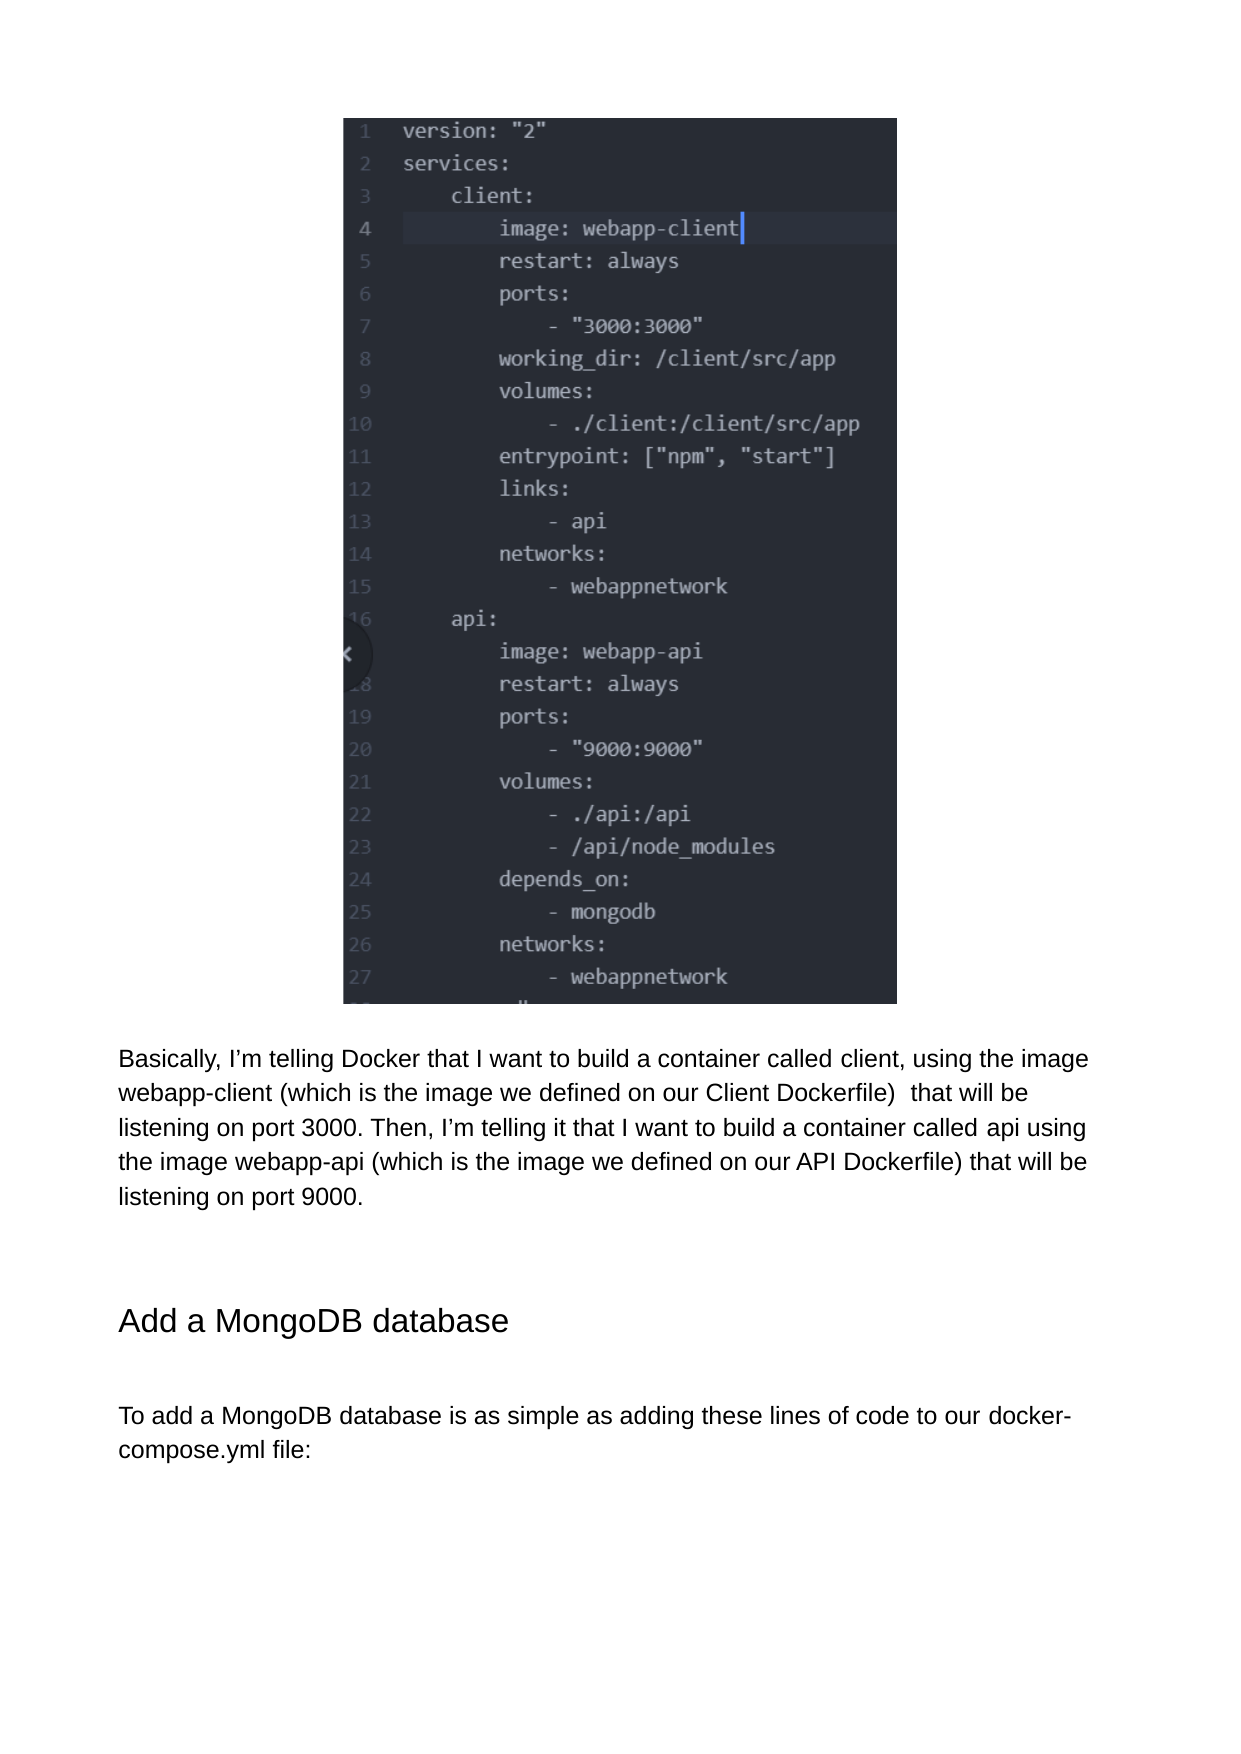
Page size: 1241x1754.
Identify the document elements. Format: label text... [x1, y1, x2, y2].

picture [343, 118, 897, 1004]
text To add a MongoDB database is as simple as adding these lines of code to our docker-compose.yml file: [118, 1401, 1122, 1464]
subtitle Add a MongoDB database [118, 1301, 1122, 1339]
text Basically, I’m telling Docker that I want to build a container called client, using the image webapp-client (which is the image we defined on our Client Dockerfile) that will be listening on port 3000. Then, I’m telling it that I want to build a container called api using the image webapp-api (which is the image we defined on our API Dockerfile) that will be listening on port 9000. [118, 1044, 1122, 1211]
